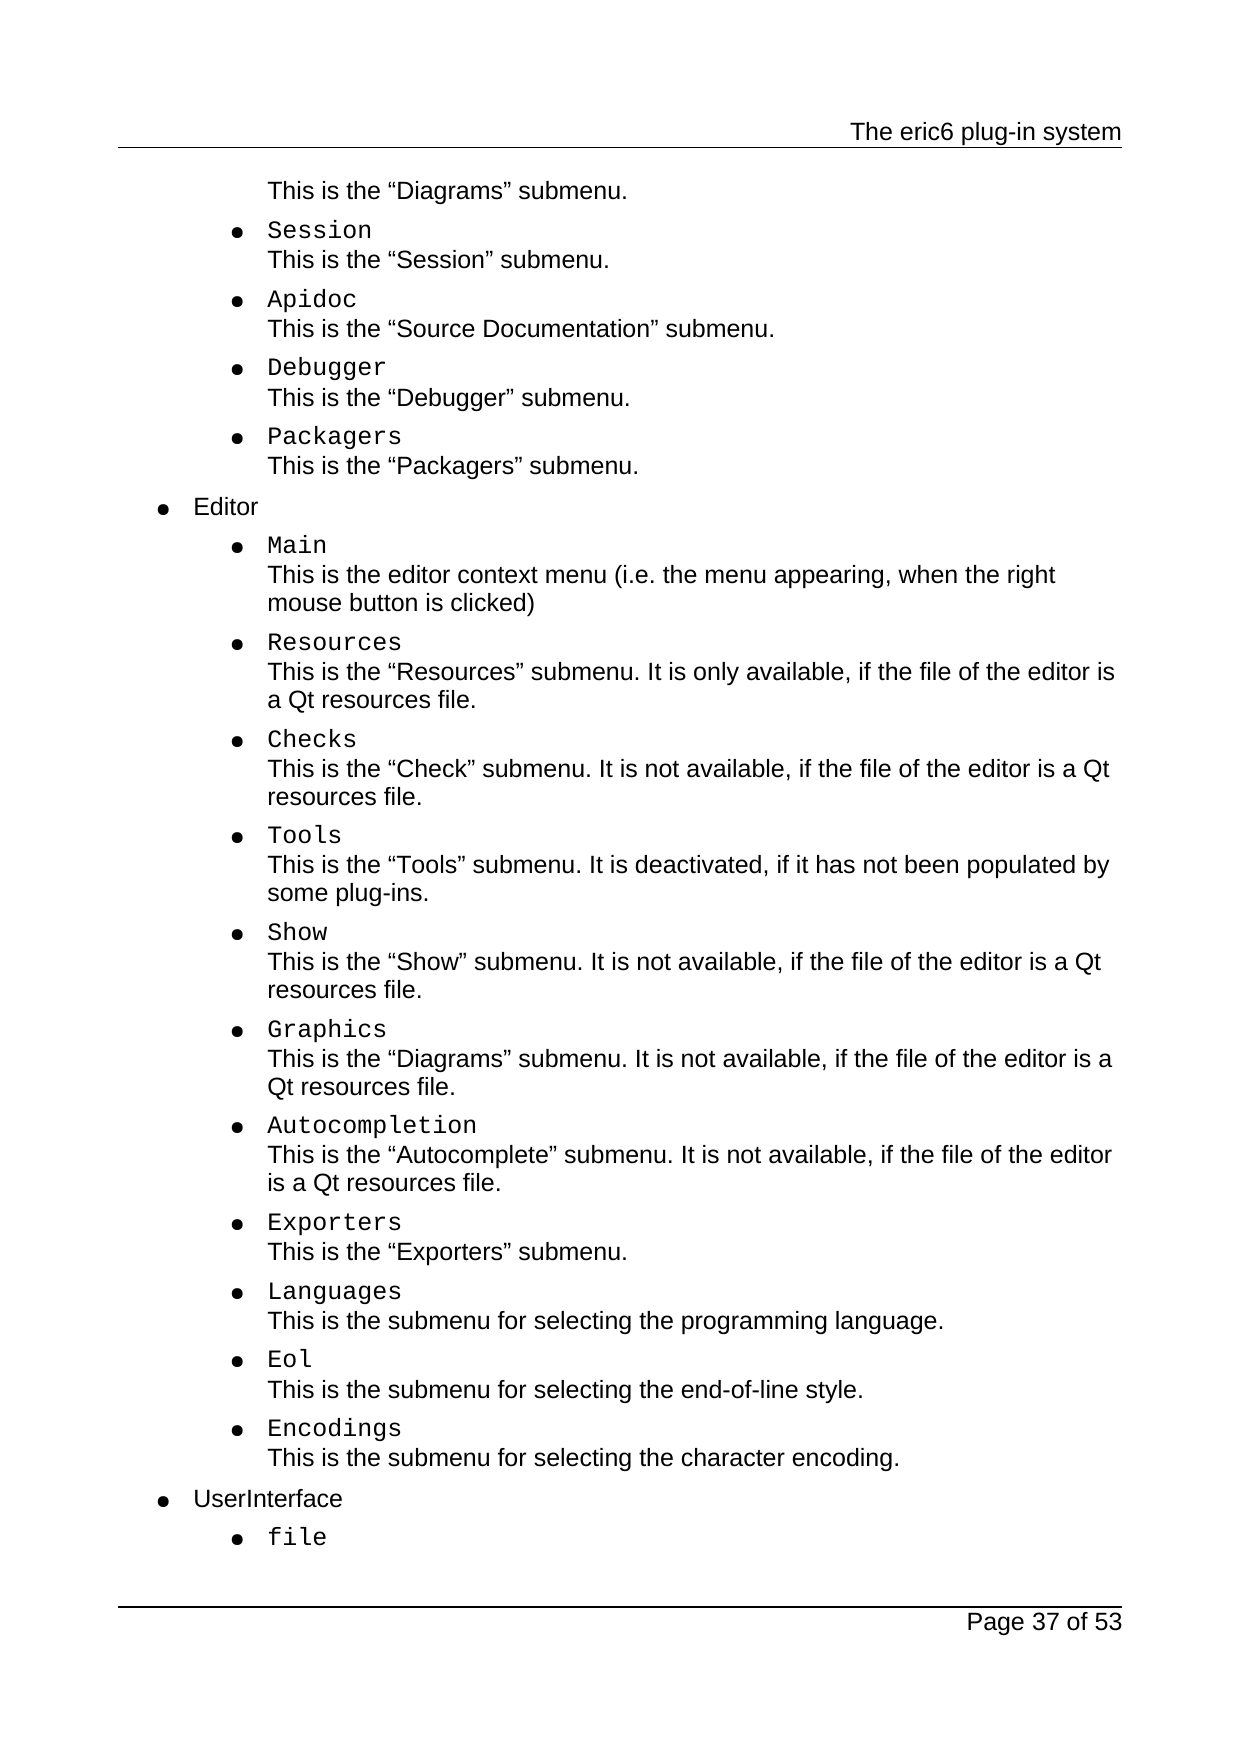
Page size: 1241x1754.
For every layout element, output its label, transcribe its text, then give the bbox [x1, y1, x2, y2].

list Resources This is the “Resources” submenu. It is only available, if the file of the editor is a Qt resources file. [229, 629, 1122, 714]
list Eol This is the submenu for selecting the end-of-line style. [229, 1347, 1122, 1403]
list Main This is the editor context menu (i.e. the menu appearing, when the right mouse button is clicked) [229, 533, 1122, 617]
list Debugger This is the “Debugger” submenu. [229, 355, 1122, 411]
list Graphics This is the “Diagrams” submenu. It is not available, if the file of the editor is a Qt resources file. [229, 1016, 1122, 1100]
list UserInterface [156, 1484, 1122, 1512]
list file This is the “File” menu. [229, 1525, 1122, 1553]
list Show This is the “Show” submenu. It is not available, if the file of the editor is a Qt resources file. [229, 919, 1122, 1004]
list Apidoc This is the “Source Documentation” submenu. [229, 286, 1122, 342]
list Exporters This is the “Exporters” submenu. [229, 1209, 1122, 1266]
list Session This is the “Session” submenu. [229, 217, 1122, 274]
list Editor [156, 492, 1122, 520]
list Tools This is the “Tools” submenu. It is deactivated, if it has not been populated by some plug-ins. [229, 823, 1122, 907]
list Encodings This is the submenu for selecting the character encoding. [229, 1416, 1122, 1472]
list Packagers This is the “Packagers” submenu. [229, 424, 1122, 480]
list Graphics This is the “Diagrams” submenu. [229, 177, 1122, 205]
list Checks This is the “Check” submenu. It is not available, if the file of the editor is a Qt resources file. [229, 726, 1122, 810]
list Autocompletion This is the “Autocomplete” submenu. It is not available, if the file of the editor is a Qt resources file. [229, 1113, 1122, 1197]
list Languages This is the submenu for selecting the programming language. [229, 1278, 1122, 1334]
